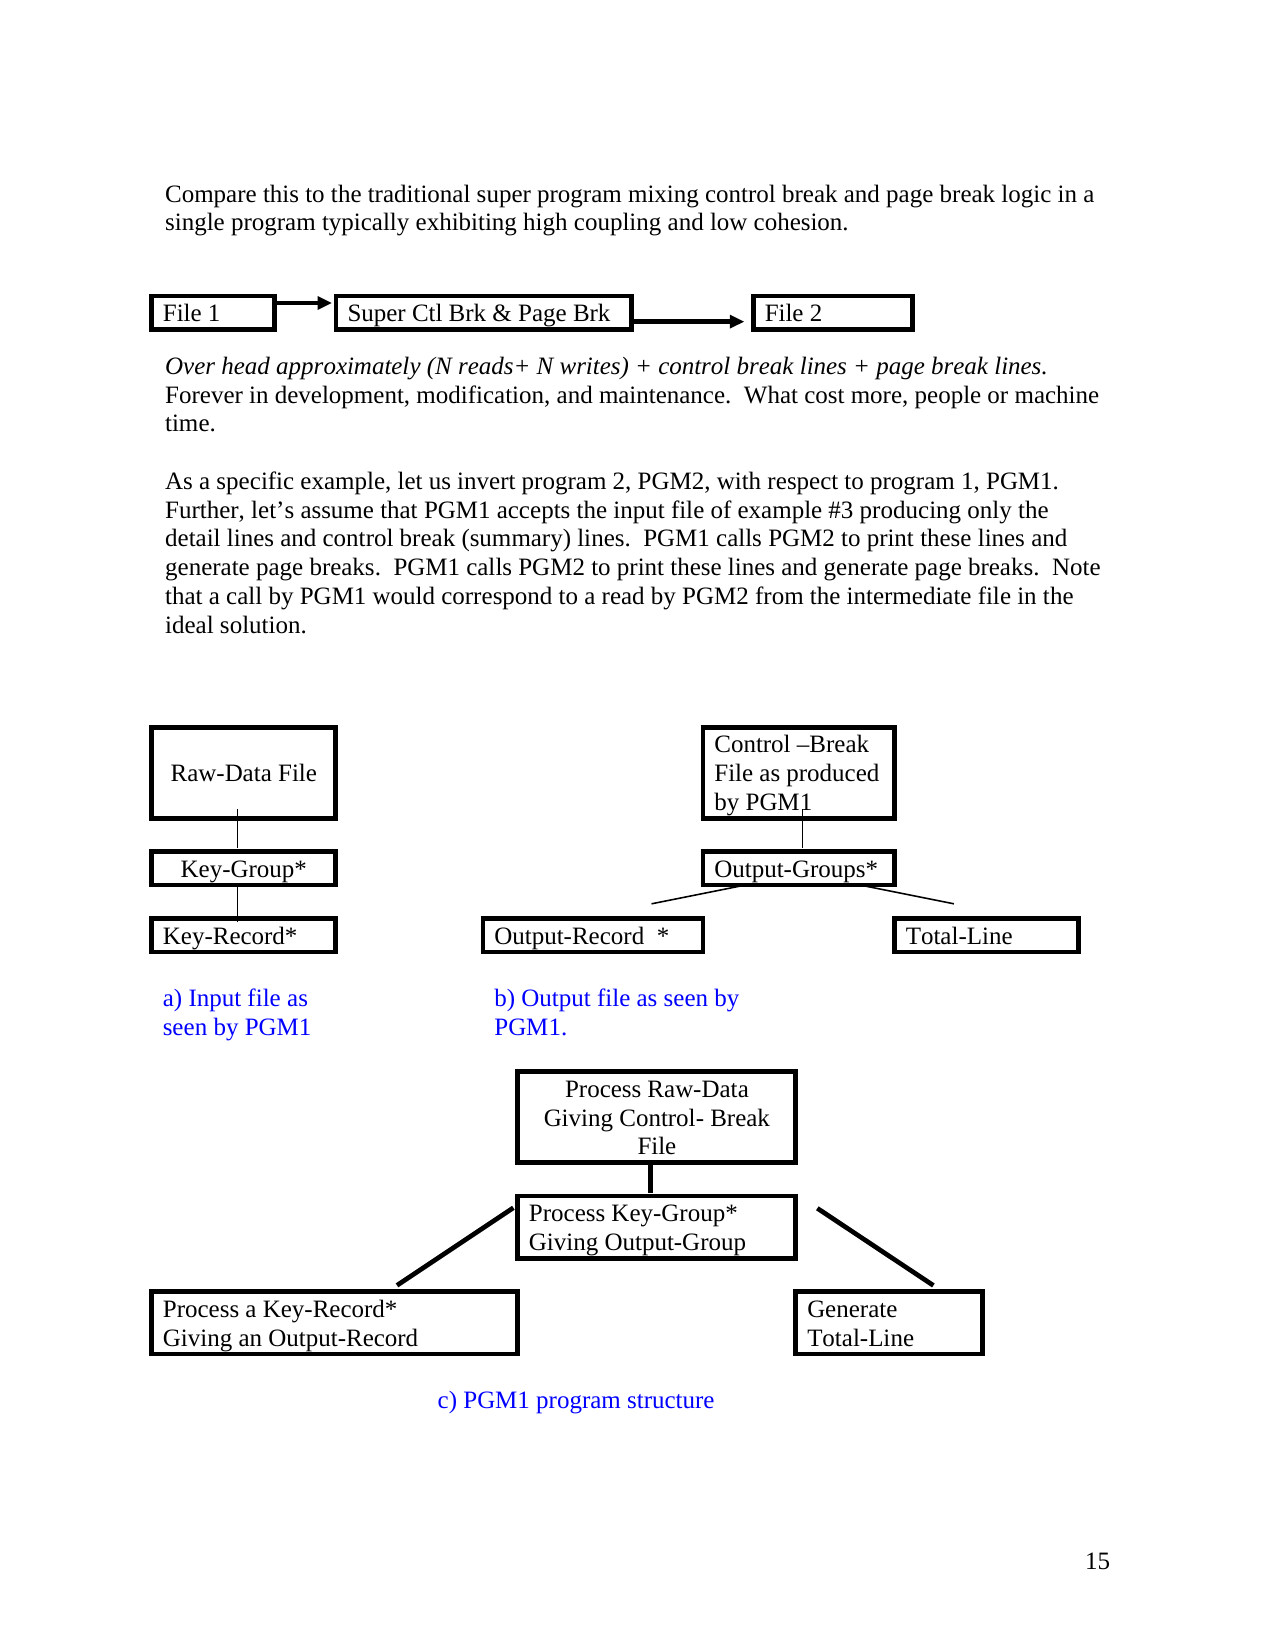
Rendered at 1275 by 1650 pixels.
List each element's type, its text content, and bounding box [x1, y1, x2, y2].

table_cell [796, 1256, 891, 1289]
table_header [151, 265, 336, 294]
table_cell [447, 1211, 515, 1256]
table_cell [891, 1356, 982, 1413]
table_cell [703, 887, 799, 916]
table_cell [336, 327, 753, 351]
table_cell [611, 849, 701, 883]
table_cell [151, 821, 243, 849]
table_cell [426, 1256, 517, 1289]
table_cell [986, 816, 1079, 849]
table_cell [894, 883, 986, 916]
table_header Control –Break File as produced by PGM1 [705, 730, 892, 816]
table_header [891, 1069, 982, 1160]
table_cell [611, 883, 703, 916]
table_header [428, 725, 483, 816]
table_cell [151, 1160, 243, 1193]
table_header [426, 1069, 515, 1160]
table_cell [243, 1356, 335, 1413]
table_cell [335, 1256, 426, 1289]
table_cell [243, 1194, 335, 1256]
table_cell [338, 916, 427, 949]
table_cell [277, 294, 334, 327]
table_cell [894, 954, 986, 983]
table_cell [705, 916, 799, 949]
table_cell [151, 1194, 243, 1256]
table_cell [335, 1160, 426, 1193]
table_cell [986, 883, 1079, 916]
table_cell [634, 294, 751, 327]
table_cell [151, 327, 336, 351]
table_cell [520, 1289, 609, 1351]
table_cell a) Input file as seen by PGM1 [151, 983, 336, 1040]
table_cell [700, 1261, 796, 1289]
table_cell [428, 849, 483, 883]
table_cell [799, 887, 894, 916]
table_cell [891, 1194, 982, 1256]
table_cell [611, 954, 703, 983]
table_cell Output-Groups* [705, 854, 892, 883]
table_cell [891, 1160, 982, 1193]
table_cell File 1 [154, 298, 272, 327]
table_cell [799, 983, 894, 1040]
table_cell [985, 1289, 1074, 1351]
table_cell [338, 849, 427, 883]
table_cell [915, 294, 1006, 327]
table_cell [799, 916, 892, 949]
table_cell [609, 1165, 648, 1193]
table_cell [653, 1165, 700, 1193]
table_cell [426, 1160, 517, 1193]
table_cell [986, 954, 1079, 983]
table_cell [243, 1160, 335, 1193]
table_cell [986, 983, 1079, 1040]
table_cell [151, 1256, 243, 1289]
table_header [483, 725, 611, 816]
text Over head approximately (N reads+ N writes) + control break lines + page break lines. [165, 351, 1110, 380]
table_cell [428, 816, 483, 849]
table_cell File 2 [756, 298, 910, 327]
table_cell [244, 887, 336, 916]
table_header [798, 1069, 891, 1160]
table_cell Generate Total-Line [798, 1294, 980, 1351]
table_cell [151, 887, 237, 916]
table_cell [703, 821, 799, 849]
table_cell [426, 1194, 515, 1256]
table_cell [483, 954, 611, 983]
table_cell [796, 1160, 891, 1193]
table_cell [426, 1256, 435, 1262]
table_cell [483, 849, 611, 883]
table_cell [983, 1351, 1074, 1413]
table_cell [483, 883, 611, 916]
table_cell [894, 816, 986, 849]
table_cell Key-Record* [154, 921, 333, 949]
table_cell [609, 1289, 700, 1351]
table_cell [518, 1261, 609, 1289]
table_cell [335, 1194, 426, 1256]
table_cell [335, 1356, 426, 1413]
table_cell Super Ctl Brk & Page Brk [338, 298, 629, 327]
text As a specific example, let us invert program 2, PGM2, with respect to program 1, PGM1. Further, let’s assume that PGM1 accepts the input file of example #3 producing only the detail lines and control break (summary) lines. PGM1 calls PGM2 to print these lines and generate page breaks. PGM1 calls PGM2 to print these lines and generate page breaks. Note that a call by PGM1 would correspond to a read by PGM2 from the intermediate file in the ideal solution. [165, 466, 1110, 638]
table_cell [703, 950, 799, 983]
table_cell [983, 1256, 1074, 1289]
table_cell Process Key-Group* Giving Output-Group [520, 1198, 793, 1256]
table_header [983, 1069, 1074, 1160]
table_cell [151, 954, 243, 983]
table_cell [799, 821, 894, 849]
table_header [611, 725, 701, 816]
text Compare this to the traditional super program mixing control break and page break logic in a single program typically exhibiting high coupling and low cohesion. [165, 179, 1110, 236]
table_cell [611, 816, 703, 849]
table_cell [796, 1356, 891, 1413]
table_cell [983, 1194, 1074, 1256]
table_cell [799, 950, 894, 983]
table_header [897, 725, 986, 816]
table_cell Process a Key-Record* Giving an Output-Record [154, 1294, 515, 1351]
table_header [986, 725, 1079, 816]
table_cell [798, 1194, 891, 1256]
table_cell [336, 983, 427, 1040]
table_cell [700, 1289, 793, 1351]
table_cell b) Output file as seen by PGM1. [483, 983, 799, 1040]
table_cell [753, 327, 1006, 351]
table_header [753, 265, 1006, 294]
table_cell [703, 887, 726, 892]
table_header [335, 1069, 426, 1160]
table_header [336, 265, 753, 294]
table_cell [891, 1256, 982, 1289]
table_header [151, 1069, 243, 1160]
table_header Raw-Data File [154, 730, 333, 816]
table_cell [238, 887, 243, 916]
table_cell [428, 950, 483, 983]
table_cell [897, 849, 986, 883]
table_cell [244, 954, 336, 983]
table_cell Key-Group* [154, 854, 333, 883]
table_header Process Raw-Data Giving Control- Break File [520, 1074, 793, 1160]
table_cell [151, 1356, 243, 1413]
table_cell [986, 849, 1079, 883]
table_cell [894, 983, 986, 1040]
table_cell c) PGM1 program structure [426, 1351, 796, 1413]
table_cell Total-Line [897, 921, 1076, 949]
table_cell [428, 883, 483, 916]
table_cell [336, 816, 427, 849]
table_cell [243, 1256, 335, 1289]
table_cell [700, 1165, 796, 1193]
table_cell [336, 883, 427, 916]
text Forever in development, modification, and maintenance. What cost more, people or machine time. [165, 380, 1110, 437]
table_cell [609, 1261, 700, 1289]
table_header [243, 1069, 335, 1160]
table_cell [336, 950, 427, 983]
table_cell [428, 983, 483, 1040]
table_header [338, 725, 427, 816]
table_cell [518, 1165, 609, 1193]
table_cell [428, 916, 481, 949]
table_cell [244, 821, 336, 849]
table_cell [983, 1160, 1074, 1193]
table_cell Output-Record * [485, 921, 701, 949]
table_cell [483, 816, 611, 849]
